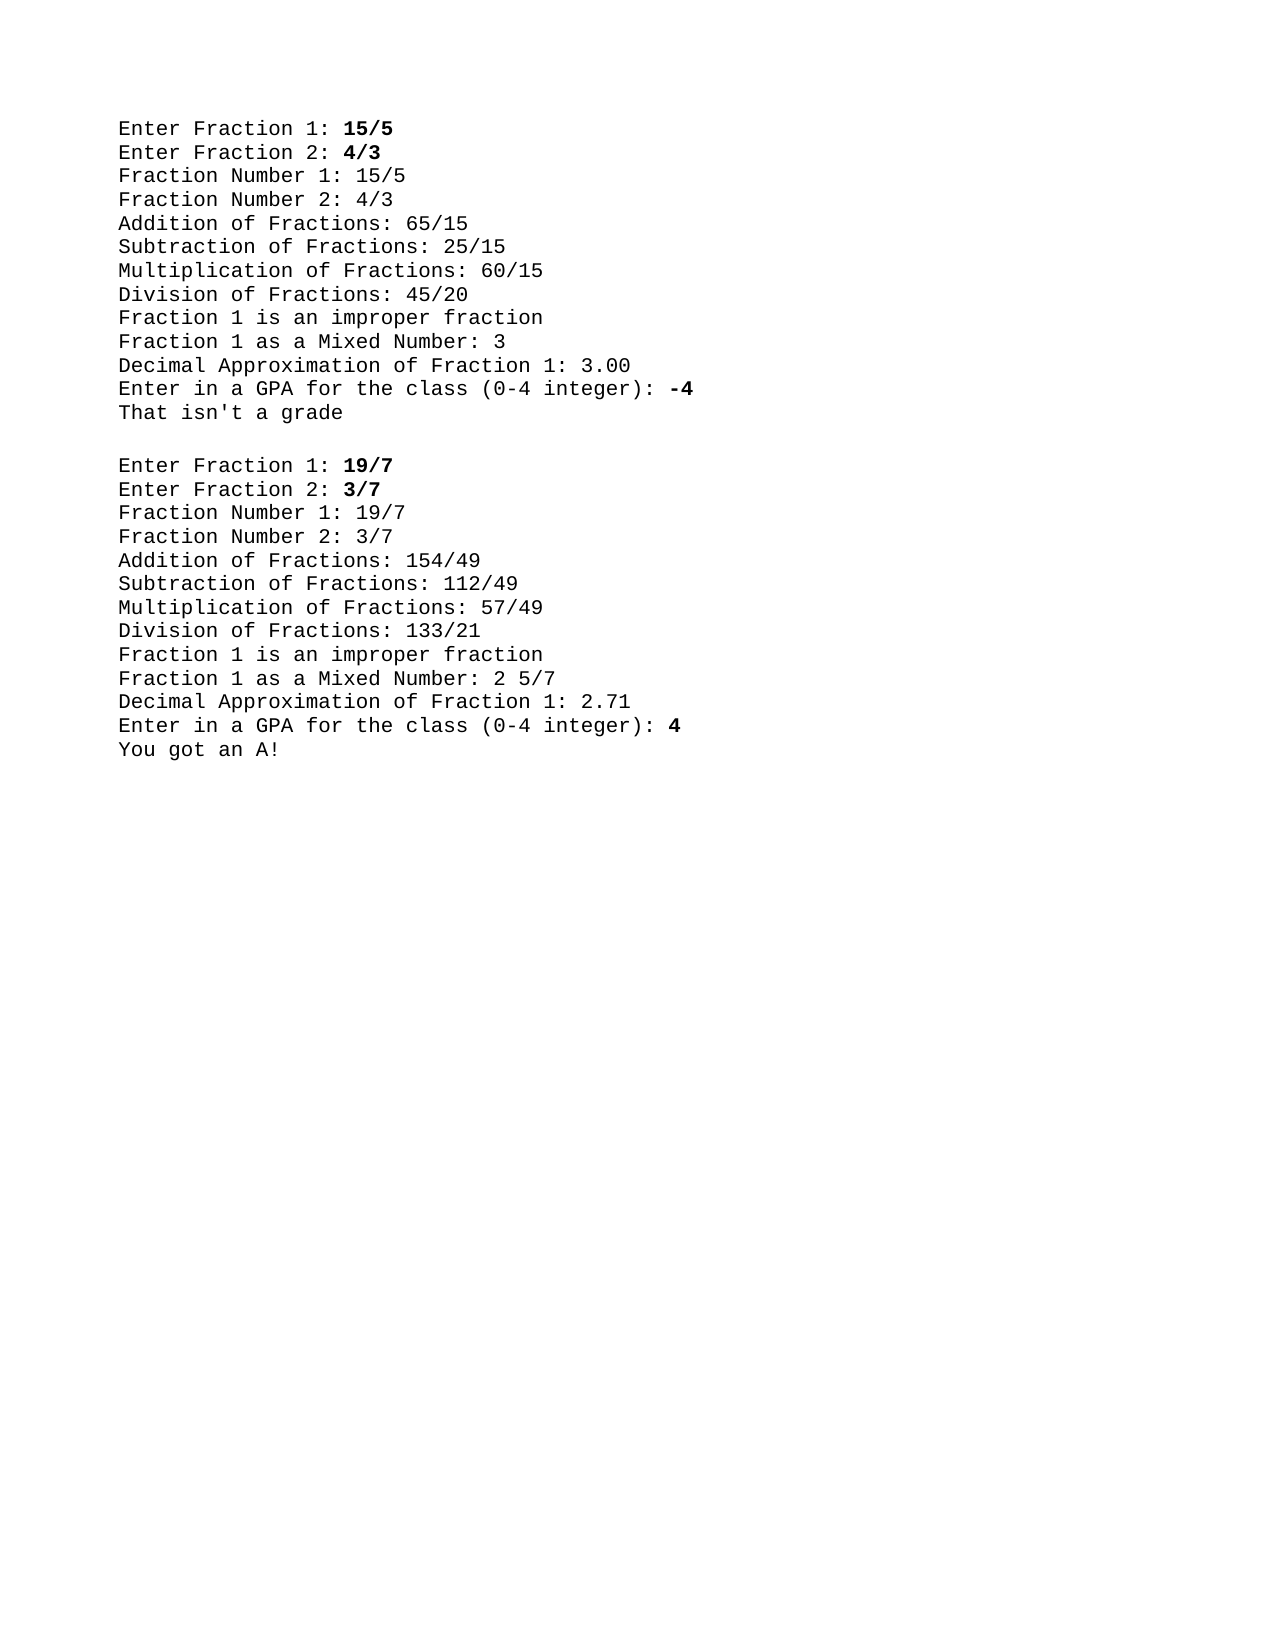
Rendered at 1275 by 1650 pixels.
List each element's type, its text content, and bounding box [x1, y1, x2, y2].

text Enter Fraction 2: 4/3 [118, 142, 1157, 165]
text That isn't a grade [118, 402, 1157, 426]
text Fraction 1 as a Mixed Number: 2 5/7 [118, 668, 1157, 691]
text Division of Fractions: 45/20 [118, 284, 1157, 307]
text Decimal Approximation of Fraction 1: 3.00 [118, 354, 1157, 378]
text Fraction Number 2: 3/7 [118, 526, 1157, 549]
text Subtraction of Fractions: 25/15 [118, 236, 1157, 260]
text Addition of Fractions: 154/49 [118, 549, 1157, 573]
text Enter in a GPA for the class (0-4 integer): -4 [118, 378, 1157, 402]
text You got an A! [118, 739, 1157, 762]
text Fraction Number 2: 4/3 [118, 189, 1157, 213]
text Division of Fractions: 133/21 [118, 621, 1157, 644]
text Fraction 1 is an improper fraction [118, 307, 1157, 331]
text Fraction 1 is an improper fraction [118, 644, 1157, 668]
text Fraction Number 1: 15/5 [118, 165, 1157, 189]
text Addition of Fractions: 65/15 [118, 213, 1157, 236]
text Multiplication of Fractions: 57/49 [118, 597, 1157, 621]
text Enter Fraction 1: 15/5 [118, 118, 1157, 142]
text Enter Fraction 2: 3/7 [118, 479, 1157, 502]
text Decimal Approximation of Fraction 1: 2.71 [118, 691, 1157, 715]
text Fraction 1 as a Mixed Number: 3 [118, 331, 1157, 354]
text Enter in a GPA for the class (0-4 integer): 4 [118, 715, 1157, 739]
text Subtraction of Fractions: 112/49 [118, 573, 1157, 597]
text Enter Fraction 1: 19/7 [118, 455, 1157, 479]
text Multiplication of Fractions: 60/15 [118, 260, 1157, 284]
text Fraction Number 1: 19/7 [118, 502, 1157, 526]
